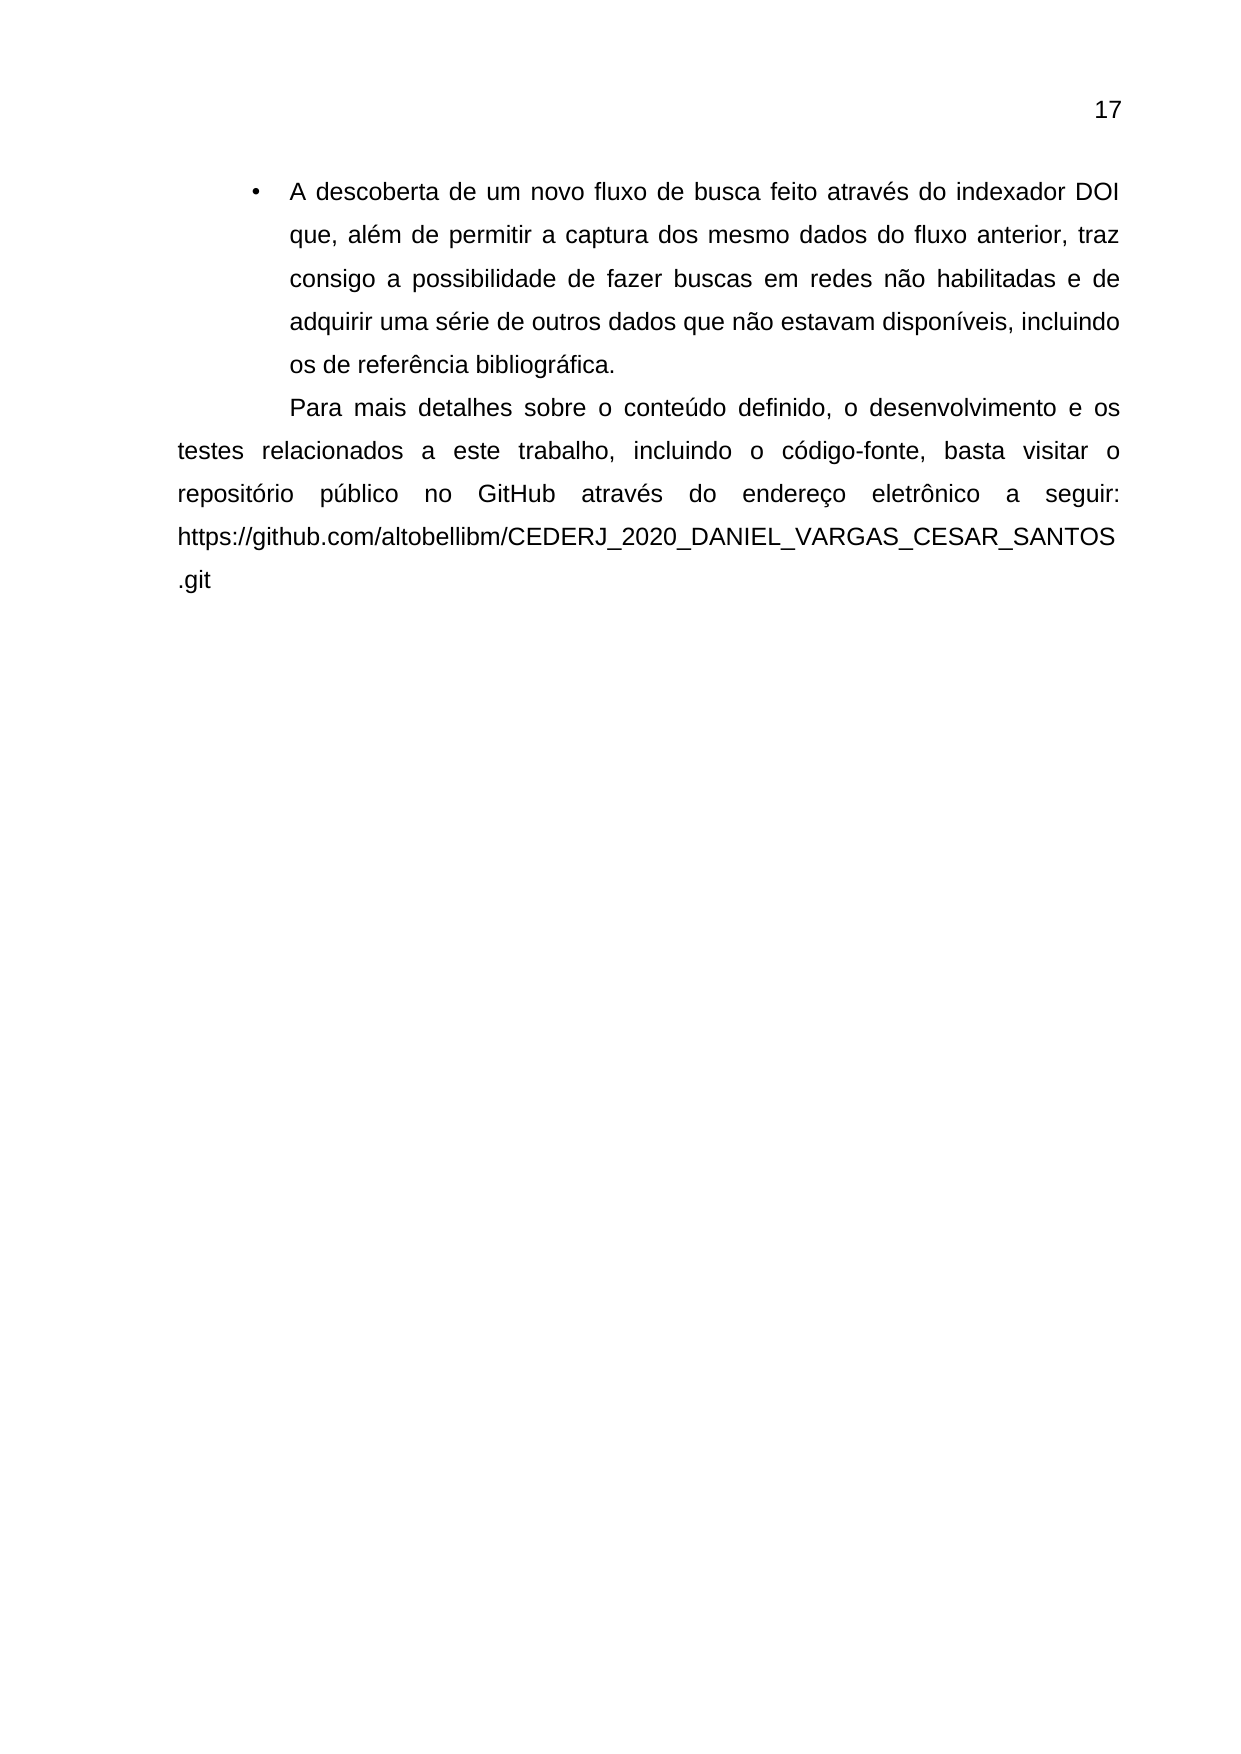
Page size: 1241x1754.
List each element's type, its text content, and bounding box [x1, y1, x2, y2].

list A descoberta de um novo fluxo de busca feito através do indexador DOI que, além de permitir a captura dos mesmo dados do fluxo anterior, traz consigo a possibilidade de fazer buscas em redes não habilitadas e de adquirir uma série de outros dados que não estavam disponíveis, incluindo os de referência bibliográfica. [252, 177, 1122, 378]
text Para mais detalhes sobre o conteúdo definido, o desenvolvimento e os testes relacionados a este trabalho, incluindo o código-fonte, basta visitar o repositório público no GitHub através do endereço eletrônico a seguir: https://github.com/altobellibm/CEDERJ_2020_DANIEL_VARGAS_CESAR_SANTOS.git [177, 393, 1122, 594]
